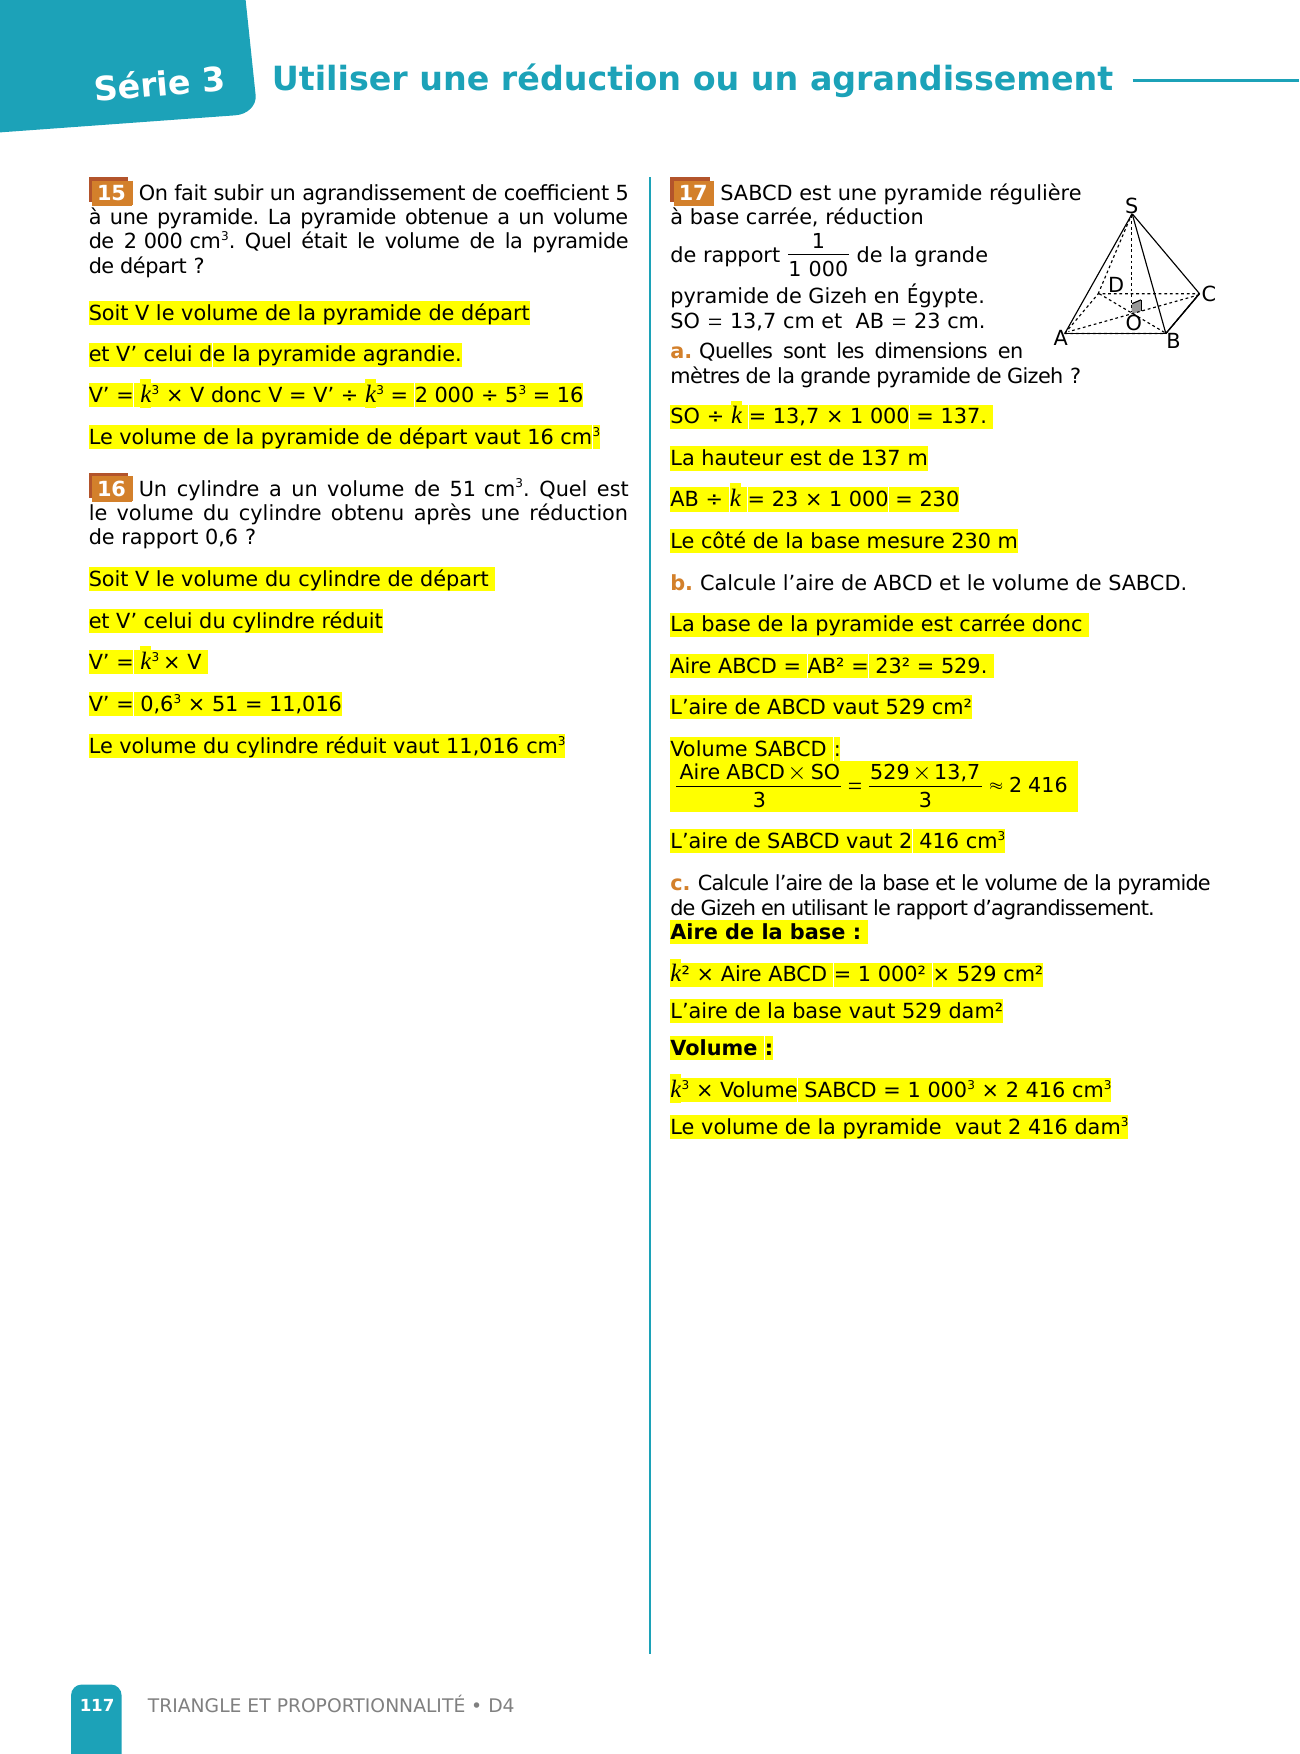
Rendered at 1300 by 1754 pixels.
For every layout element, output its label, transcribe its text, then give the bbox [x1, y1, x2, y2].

list SO ÷ k = 13,7 × 1 000 = 137. La hauteur est de 137 m [670, 388, 1211, 471]
list Aire de la base : k² × Aire ABCD = 1 000² × 529 cm² L’aire de la base vaut 529 dam² [670, 920, 1211, 1023]
list La base de la pyramide est carrée donc Aire ABCD = AB² = 23² = 529. L’aire de ABCD vaut 529 cm² [670, 595, 1211, 719]
list AB ÷ k = 23 × 1 000 = 230 Le côté de la base mesure 230 m [670, 471, 1211, 553]
list de rapport de la grande pyramide de Gizeh en Égypte. [670, 229, 1122, 309]
list Volume SABCD : L’aire de SABCD vaut 2 416 cm3 [670, 719, 1211, 853]
list Soit V le volume du cylindre de départ et V’ celui du cylindre réduit [88, 549, 629, 633]
list de rapport de la grande pyramide de Gizeh en Égypte. [1138, 229, 1197, 309]
list Un cylindre a un volume de 51 cm3. Quel est le volume du cylindre obtenu après une réduction de rapport 0,6 ? [88, 473, 629, 549]
list Calcule l’aire de la base et le volume de la pyramide de Gizeh en utilisant le rapport d’agrandissement. [670, 871, 1211, 920]
list Volume : k3 × Volume SABCD = 1 0003 × 2 416 cm3 Le volume de la pyramide vaut 2 416 dam3 [670, 1036, 1211, 1139]
list Le volume de la pyramide de départ vaut 16 cm3 [88, 408, 629, 449]
list de rapport de la grande pyramide de Gizeh en Égypte. [1147, 229, 1211, 309]
list Le volume du cylindre réduit vaut 11,016 cm3 [88, 716, 629, 758]
list V’ = k3 × V V’ = 0,63 × 51 = 11,016 [88, 633, 629, 716]
subtitle b. Calcule l’aire de ABCD et le volume de SABCD. [670, 571, 1211, 595]
list SO = 13,7 cm et AB = 23 cm. [670, 309, 1077, 333]
list a. Quelles sont les dimensions en mètres de la grande pyramide de Gizeh ? [670, 339, 1211, 388]
list SO = 13,7 cm et AB = 23 cm. [1168, 309, 1211, 333]
list SO = 13,7 cm et AB = 23 cm. [1070, 309, 1164, 333]
list SABCD est une pyramide régulière à base carrée, réduction [670, 177, 1211, 229]
list On fait subir un agrandissement de coefficient 5 à une pyramide. La pyramide obtenue a un volume de 2 000 cm3. Quel était le volume de la pyramide de départ ? [88, 177, 629, 278]
list Soit V le volume de la pyramide de départ et V’ celui de la pyramide agrandie. V’ = k3 × V donc V = V’ ÷ k3 = 2 000 ÷ 53 = 16 [88, 284, 629, 408]
list de rapport de la grande pyramide de Gizeh en Égypte. [1080, 229, 1158, 309]
